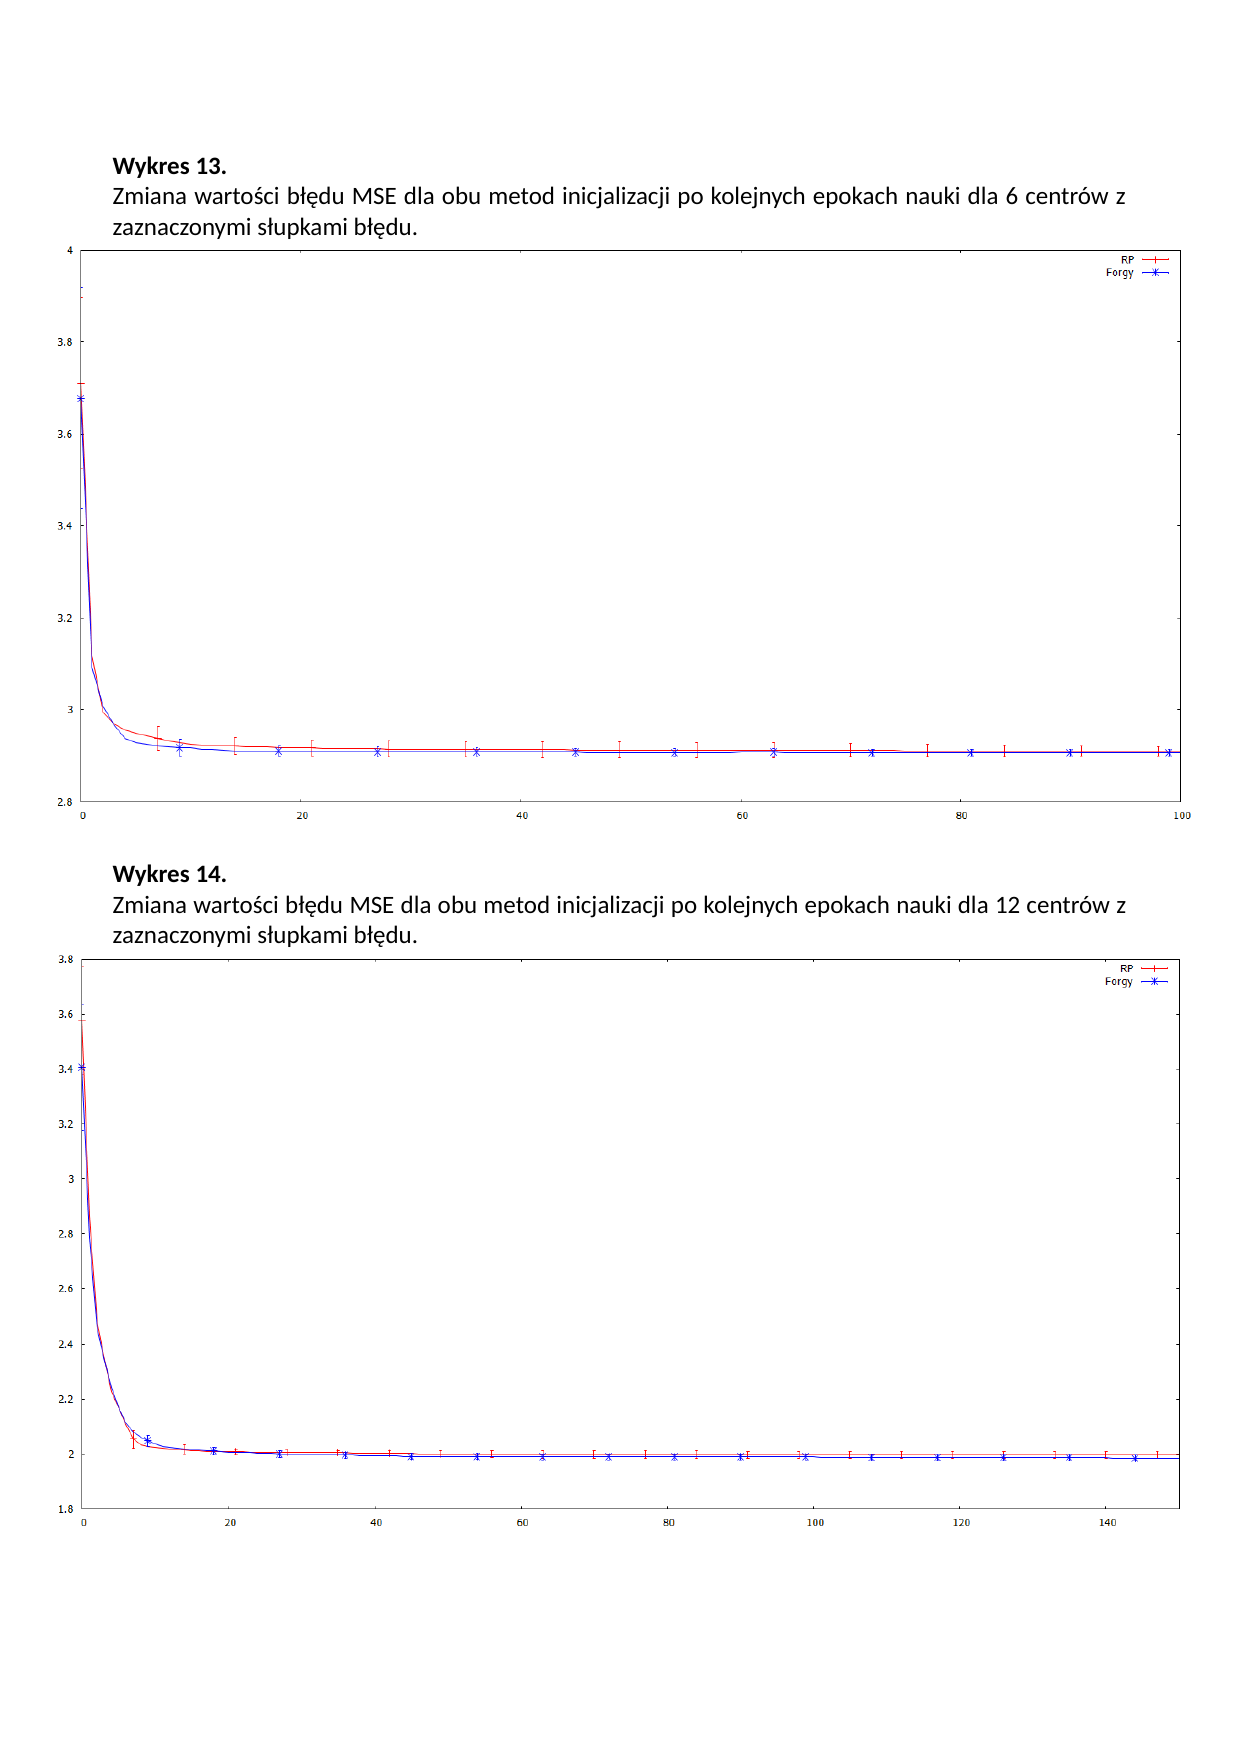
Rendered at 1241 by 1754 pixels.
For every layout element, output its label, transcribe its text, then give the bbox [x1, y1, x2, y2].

text Wykres 14. [112, 859, 1128, 889]
picture [43, 950, 1197, 1536]
text Zmiana wartości błędu MSE dla obu metod inicjalizacji po kolejnych epokach nauki dla 6 centrów z zaznaczonymi słupkami błędu. [112, 181, 1128, 241]
picture [42, 241, 1198, 829]
text Wykres 13. [112, 150, 1128, 181]
text Zmiana wartości błędu MSE dla obu metod inicjalizacji po kolejnych epokach nauki dla 12 centrów z zaznaczonymi słupkami błędu. [112, 889, 1128, 950]
